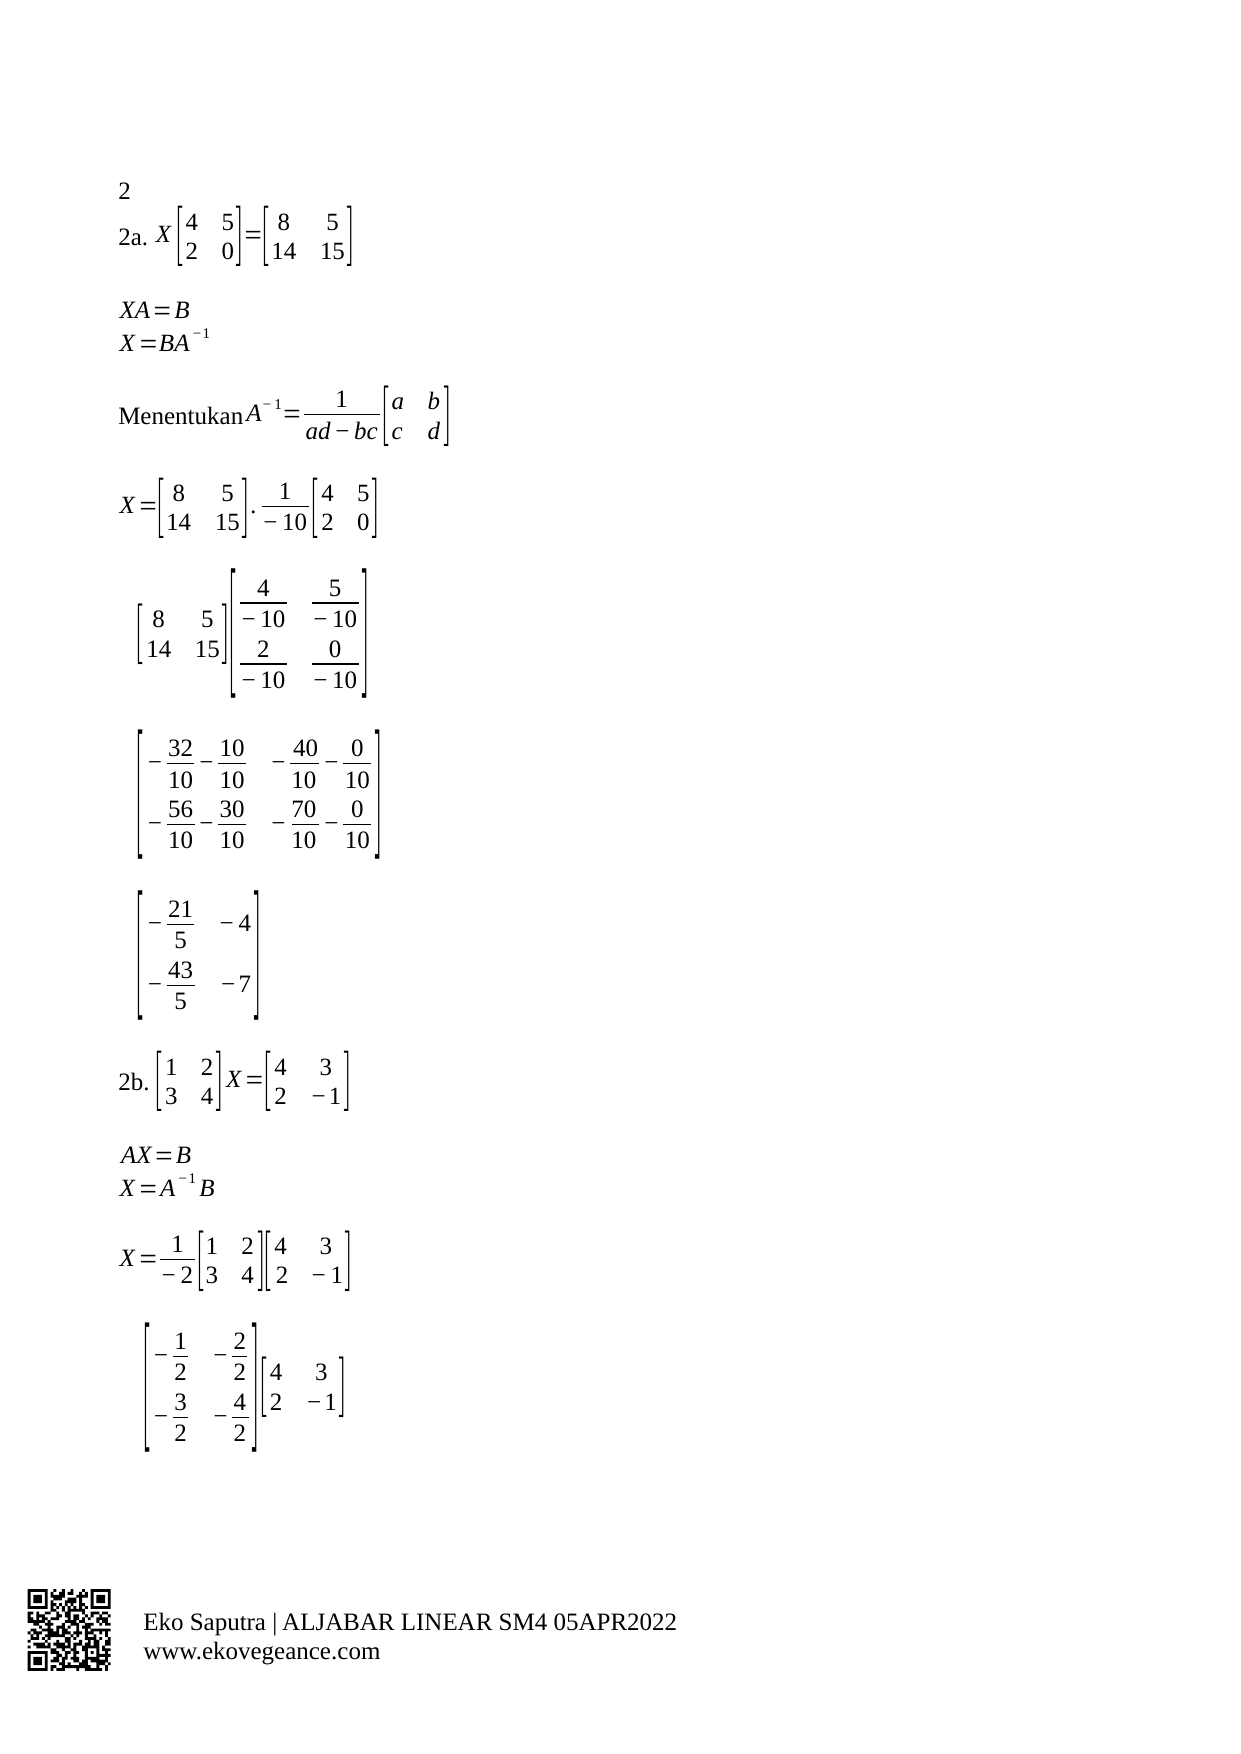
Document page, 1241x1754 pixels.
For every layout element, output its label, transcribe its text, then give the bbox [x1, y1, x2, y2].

text 2b. [118, 1050, 1122, 1113]
text 2 [118, 176, 1122, 205]
text Menentukan [118, 384, 1122, 447]
text 2a. [118, 205, 1122, 268]
